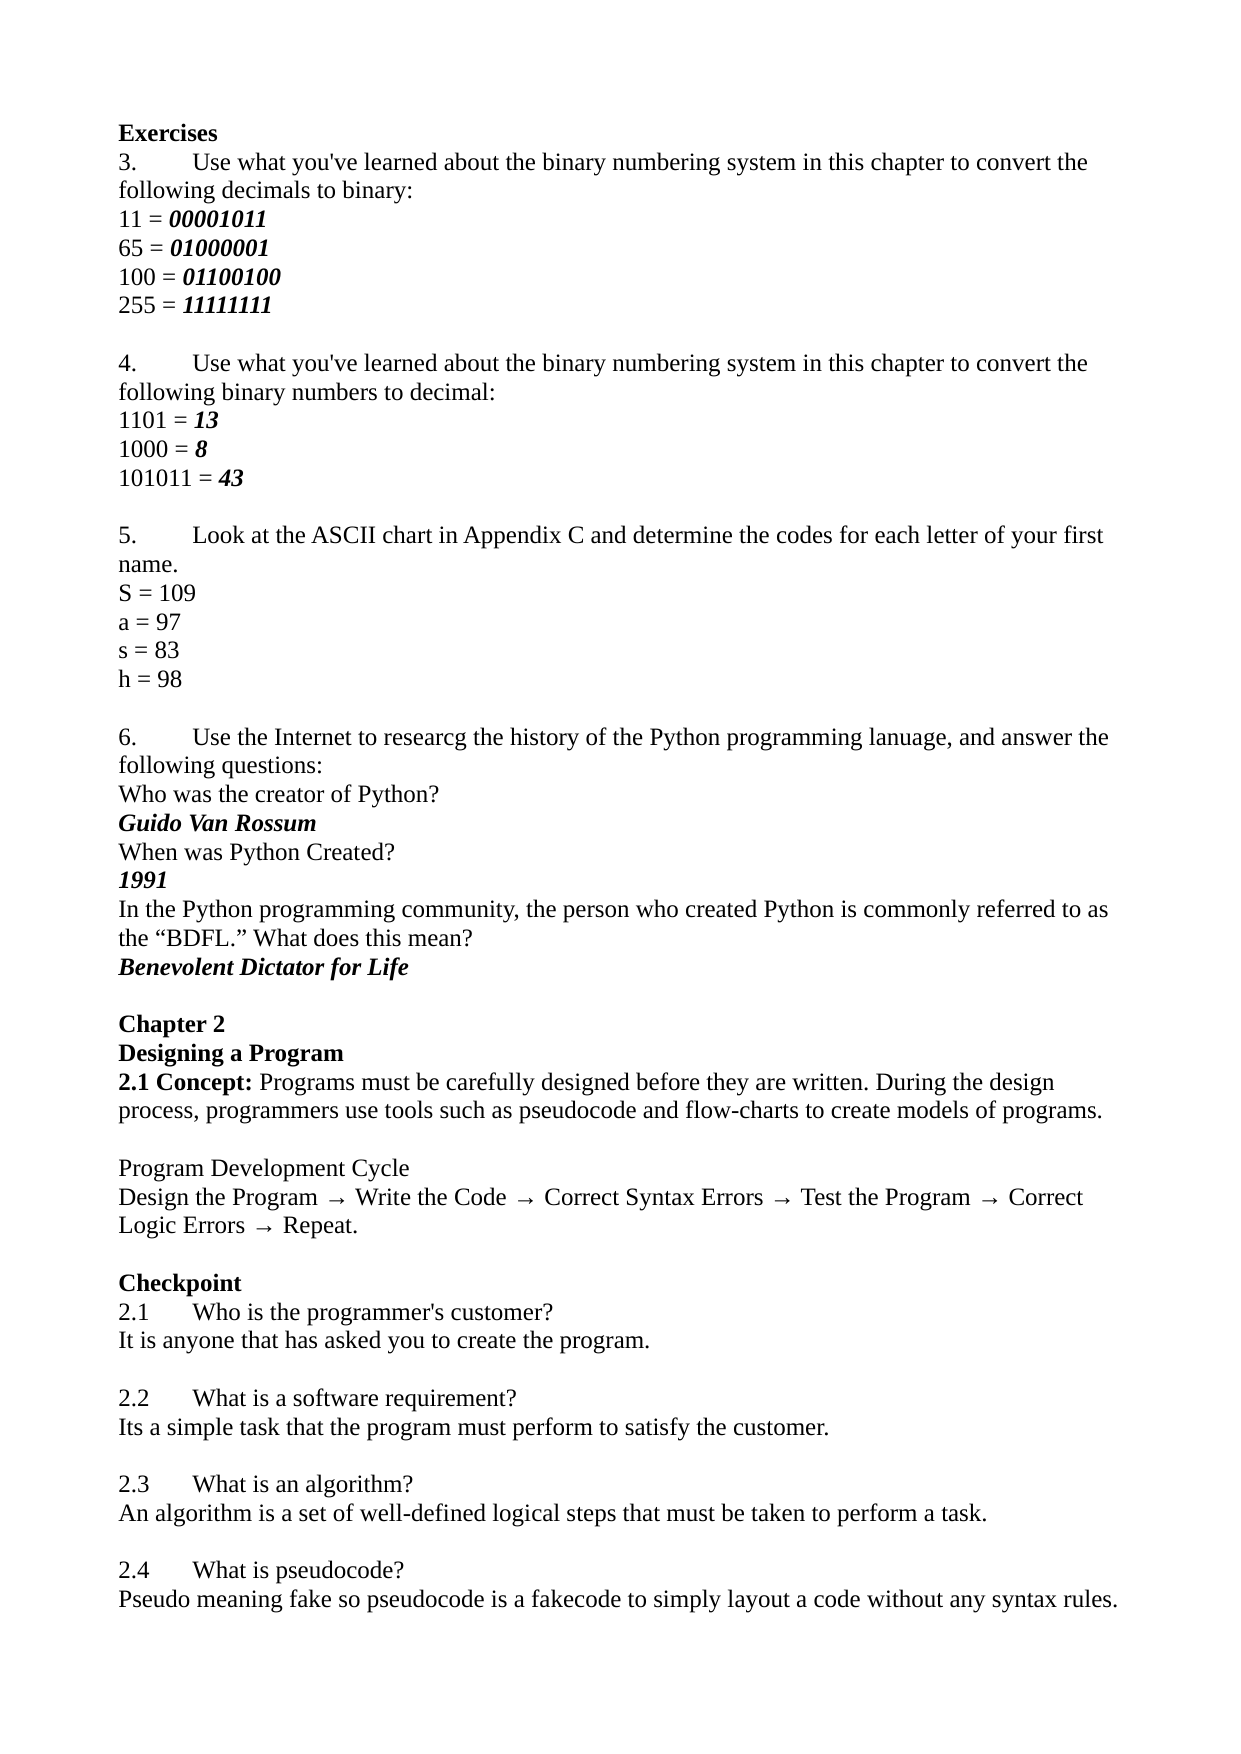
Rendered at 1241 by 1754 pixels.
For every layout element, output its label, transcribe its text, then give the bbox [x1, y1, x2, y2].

text 100 = 01100100 [118, 262, 1122, 291]
text 1101 = 13 [118, 406, 1122, 434]
text 2.3 What is an algorithm? [118, 1469, 1122, 1498]
text Checkpoint [118, 1268, 1122, 1297]
text S = 109 [118, 578, 1122, 607]
text Who was the creator of Python? [118, 779, 1122, 808]
text 2.2 What is a software requirement? [118, 1383, 1122, 1412]
text 1991 [118, 866, 1122, 894]
text 6. Use the Internet to researcg the history of the Python programming lanuage, and answer the following questions: [118, 722, 1122, 779]
text a = 97 [118, 607, 1122, 636]
text 5. Look at the ASCII chart in Appendix C and determine the codes for each letter of your first name. [118, 521, 1122, 578]
text Chapter 2 [118, 1009, 1122, 1038]
text 11 = 00001011 [118, 204, 1122, 233]
text 2.1 Concept: Programs must be carefully designed before they are written. During the design process, programmers use tools such as pseudocode and flow-charts to create models of programs. [118, 1067, 1122, 1124]
text 3. Use what you've learned about the binary numbering system in this chapter to convert the following decimals to binary: [118, 147, 1122, 204]
text Pseudo meaning fake so pseudocode is a fakecode to simply layout a code without any syntax rules. [118, 1584, 1122, 1613]
text h = 98 [118, 664, 1122, 693]
text When was Python Created? [118, 837, 1122, 866]
text In the Python programming community, the person who created Python is commonly referred to as the “BDFL.” What does this mean? [118, 894, 1122, 952]
text Exercises [118, 118, 1122, 147]
text 2.4 What is pseudocode? [118, 1556, 1122, 1584]
text Guido Van Rossum [118, 808, 1122, 837]
text Its a simple task that the program must perform to satisfy the customer. [118, 1412, 1122, 1441]
text 2.1 Who is the programmer's customer? [118, 1297, 1122, 1326]
text Benevolent Dictator for Life [118, 952, 1122, 981]
text It is anyone that has asked you to create the program. [118, 1326, 1122, 1354]
text Design the Program → Write the Code → Correct Syntax Errors → Test the Program → Correct Logic Errors → Repeat. [118, 1182, 1122, 1239]
text 4. Use what you've learned about the binary numbering system in this chapter to convert the following binary numbers to decimal: [118, 348, 1122, 406]
text s = 83 [118, 636, 1122, 664]
text 101011 = 43 [118, 463, 1122, 492]
text Designing a Program [118, 1038, 1122, 1067]
text 1000 = 8 [118, 434, 1122, 463]
text 255 = 11111111 [118, 291, 1122, 319]
text Program Development Cycle [118, 1153, 1122, 1182]
text 65 = 01000001 [118, 233, 1122, 262]
text An algorithm is a set of well-defined logical steps that must be taken to perform a task. [118, 1498, 1122, 1527]
